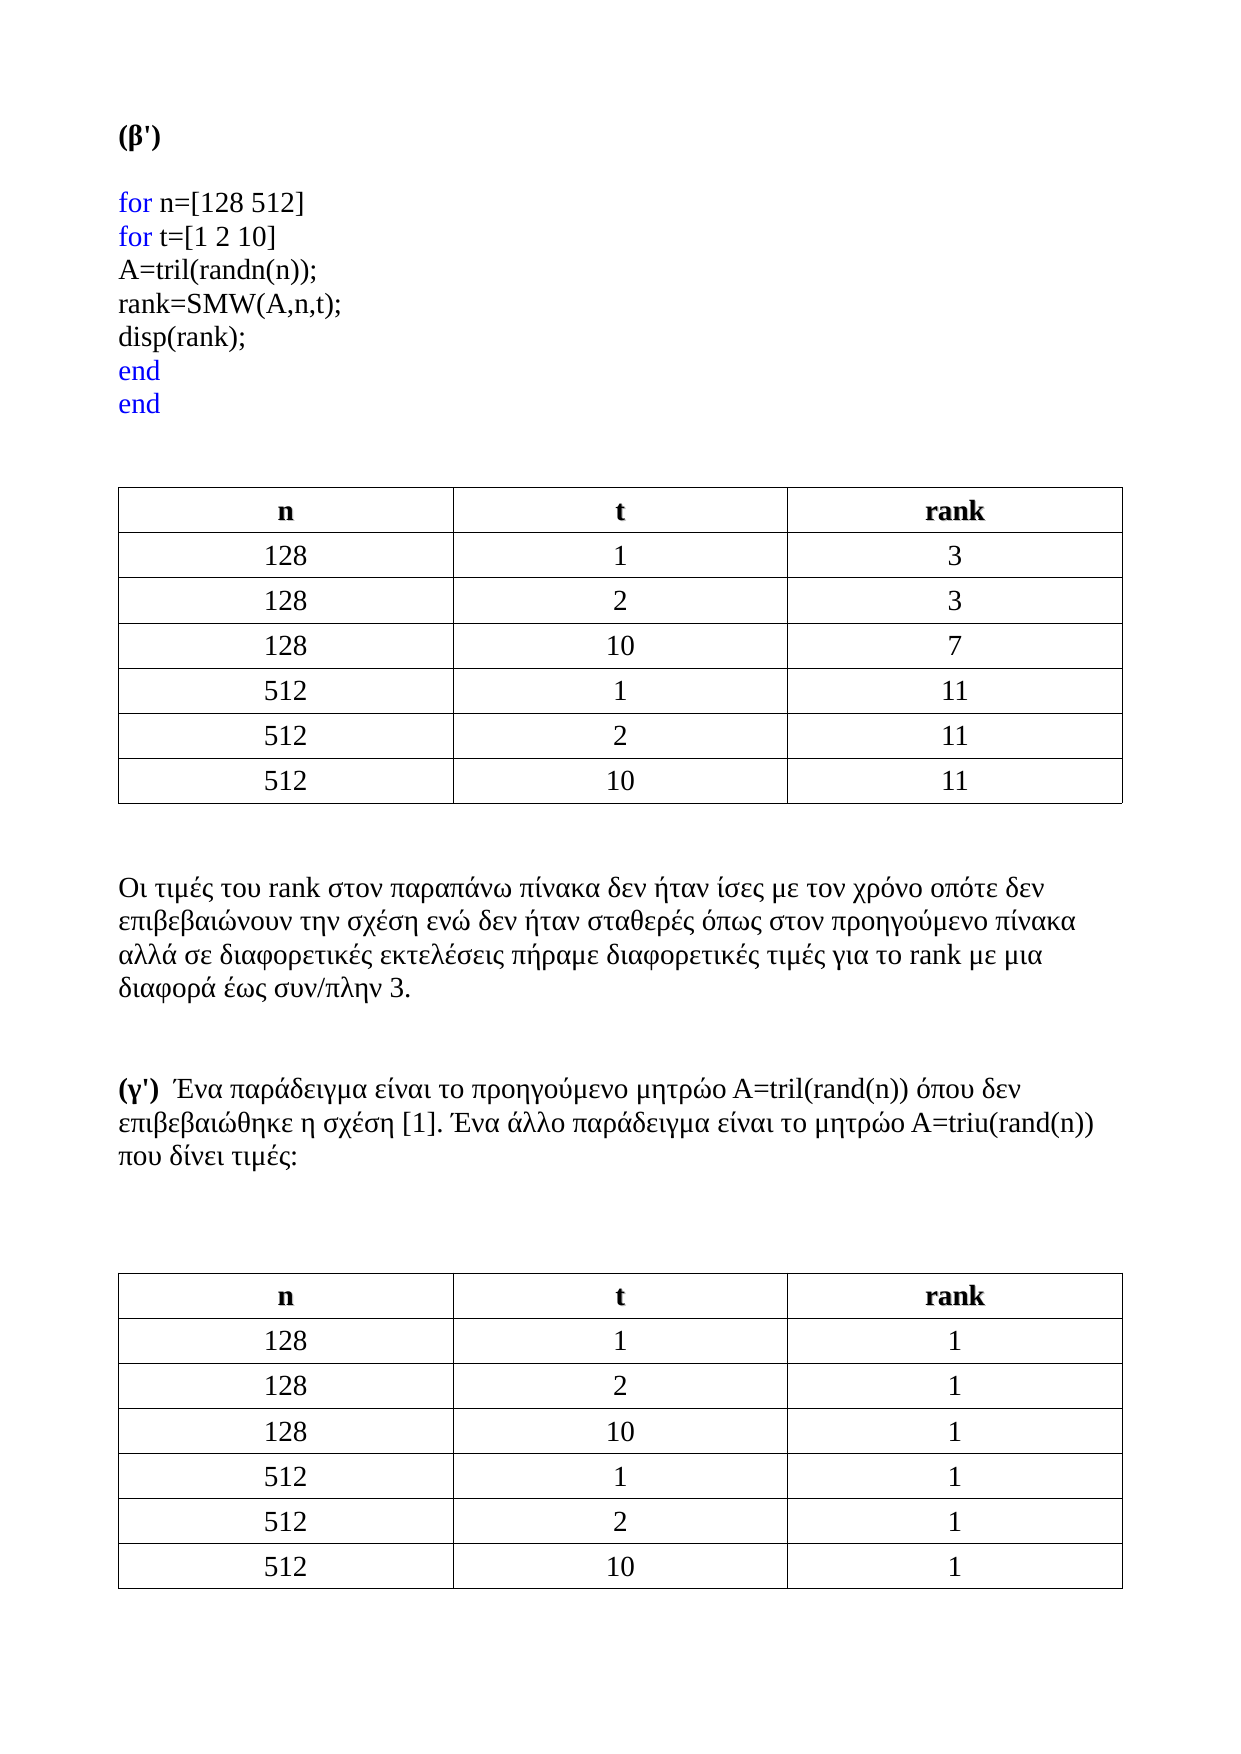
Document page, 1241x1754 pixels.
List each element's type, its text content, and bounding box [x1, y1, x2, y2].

text disp(rank); [118, 319, 1122, 353]
text end [118, 386, 1122, 420]
table_header t [454, 488, 787, 532]
table_cell 10 [454, 1544, 787, 1588]
text rank=SMW(A,n,t); [118, 286, 1122, 319]
text (β') [118, 118, 1122, 152]
table_cell 1 [788, 1544, 1122, 1588]
table_cell 128 [119, 624, 453, 667]
table_header rank [788, 488, 1122, 532]
table_cell 128 [119, 533, 453, 577]
table_cell 512 [119, 1544, 453, 1588]
table_cell 1 [454, 1454, 787, 1498]
text A=tril(randn(n)); [118, 252, 1122, 286]
table_cell 1 [454, 1319, 787, 1363]
text end [118, 353, 1122, 386]
table_cell 1 [788, 1409, 1122, 1453]
text (γ') Ένα παράδειγμα είναι το προηγούμενο μητρώο Α=tril(rand(n)) όπου δεν επιβεβαιώθηκε η σχέση [1]. Ένα άλλο παράδειγμα είναι το μητρώο Α=triu(rand(n)) που δίνει τιμές: [118, 1071, 1122, 1172]
table_cell 1 [454, 533, 787, 577]
table_cell 7 [788, 624, 1122, 667]
table_cell 2 [454, 714, 787, 758]
table_cell 3 [788, 578, 1122, 622]
text for n=[128 512] [118, 185, 1122, 219]
table_cell 2 [454, 1499, 787, 1543]
table_cell 1 [788, 1454, 1122, 1498]
table_cell 2 [454, 578, 787, 622]
table_cell 10 [454, 759, 787, 803]
table_cell 512 [119, 714, 453, 758]
table_header rank [788, 1274, 1122, 1318]
table_cell 1 [788, 1319, 1122, 1363]
table_header t [454, 1274, 787, 1318]
table_cell 10 [454, 624, 787, 667]
table_cell 128 [119, 1409, 453, 1453]
table_cell 10 [454, 1409, 787, 1453]
table_cell 512 [119, 1499, 453, 1543]
table_cell 512 [119, 669, 453, 713]
table_cell 11 [788, 759, 1122, 803]
table_cell 512 [119, 759, 453, 803]
table_cell 11 [788, 714, 1122, 758]
table_cell 1 [454, 669, 787, 713]
table_cell 3 [788, 533, 1122, 577]
table_cell 512 [119, 1454, 453, 1498]
text Οι τιμές του rank στον παραπάνω πίνακα δεν ήταν ίσες με τον χρόνο οπότε δεν επιβεβαιώνουν την σχέση ενώ δεν ήταν σταθερές όπως στον προηγούμενο πίνακα αλλά σε διαφορετικές εκτελέσεις πήραμε διαφορετικές τιμές για το rank με μια διαφορά έως συν/πλην 3. [118, 870, 1122, 1004]
table_cell 128 [119, 1364, 453, 1408]
table_header n [119, 488, 453, 532]
table_cell 1 [788, 1364, 1122, 1408]
table_header n [119, 1274, 453, 1318]
table_cell 11 [788, 669, 1122, 713]
table_cell 128 [119, 1319, 453, 1363]
table_cell 128 [119, 578, 453, 622]
table_cell 2 [454, 1364, 787, 1408]
text for t=[1 2 10] [118, 219, 1122, 252]
table_cell 1 [788, 1499, 1122, 1543]
